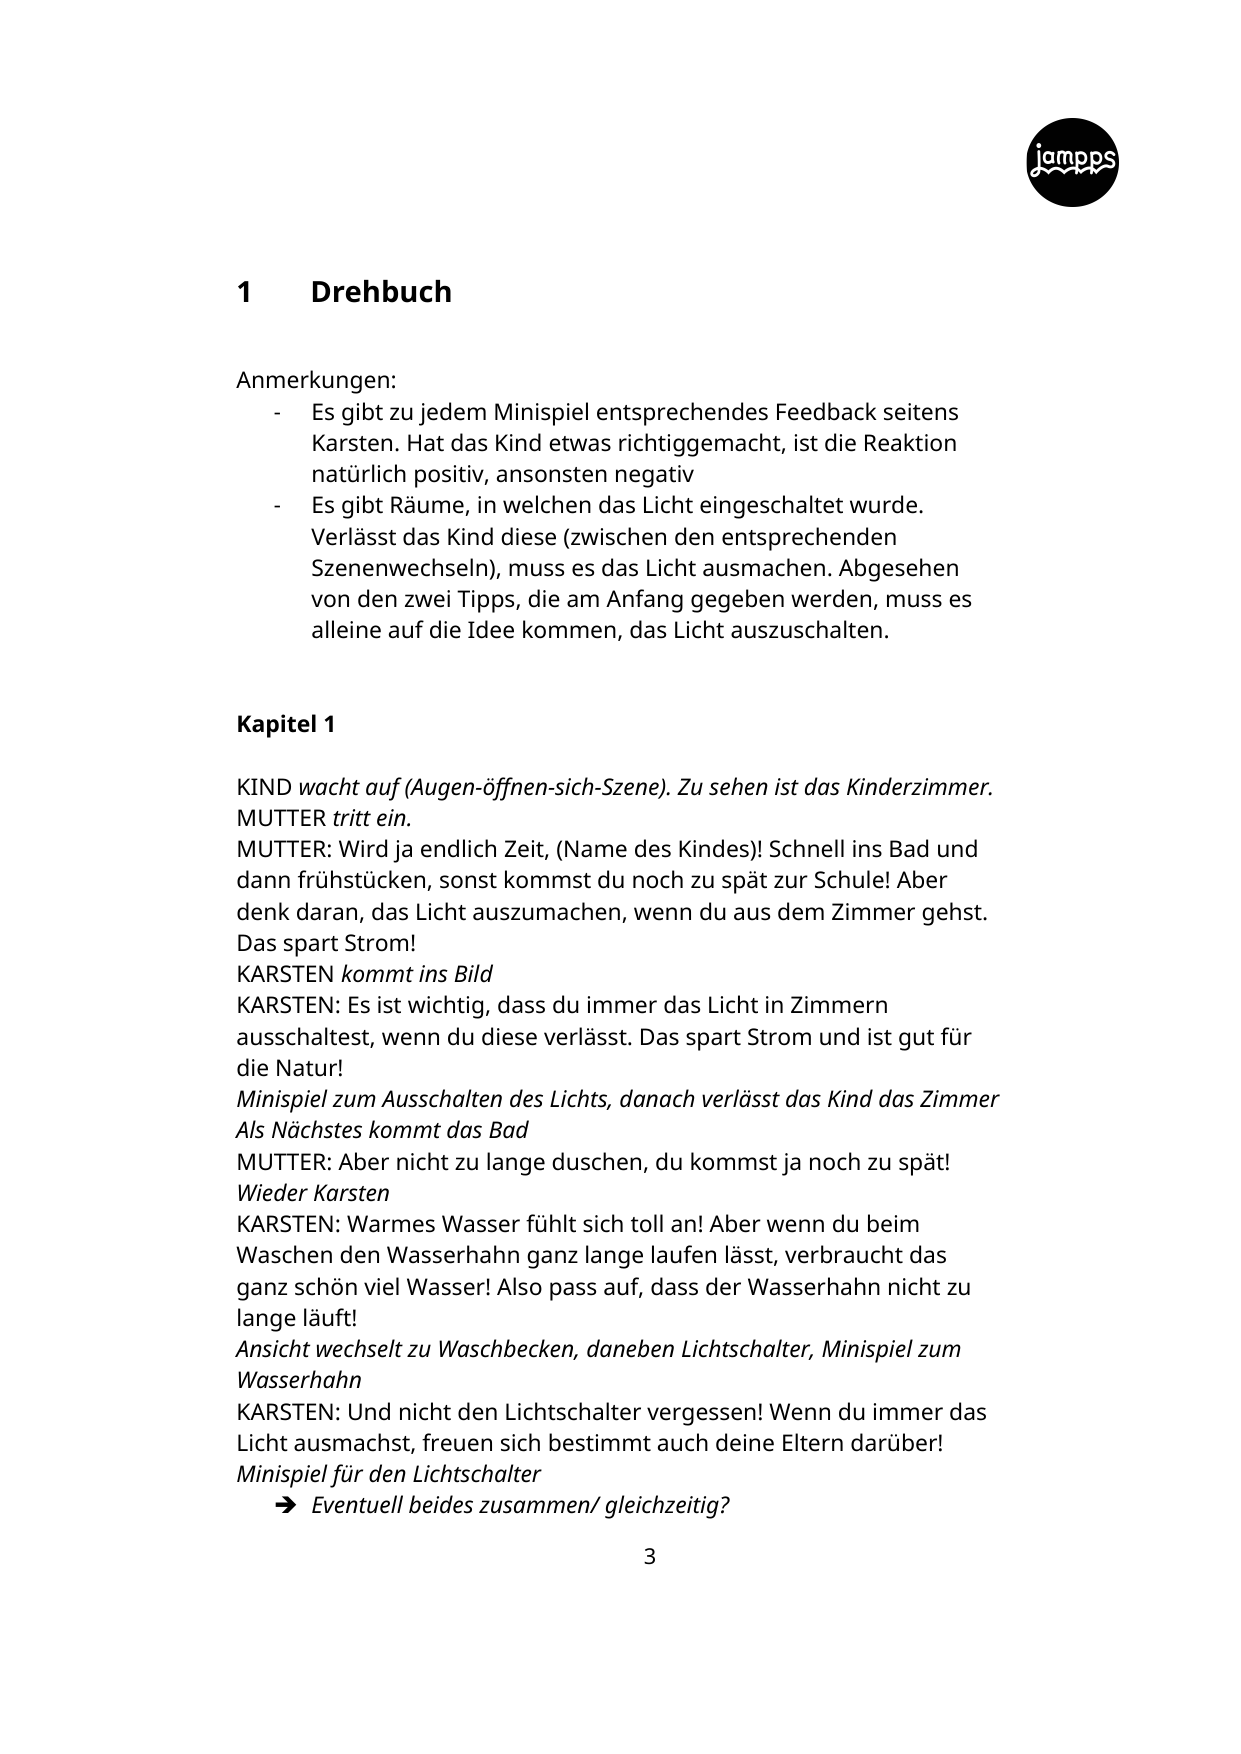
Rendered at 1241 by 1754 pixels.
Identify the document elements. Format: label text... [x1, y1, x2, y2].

text KARSTEN: Warmes Wasser fühlt sich toll an! Aber wenn du beim Waschen den Wasserhahn ganz lange laufen lässt, verbraucht das ganz schön viel Wasser! Also pass auf, dass der Wasserhahn nicht zu lange läuft! [236, 1208, 1004, 1333]
list Es gibt Räume, in welchen das Licht eingeschaltet wurde. Verlässt das Kind diese (zwischen den entsprechenden Szenenwechseln), muss es das Licht ausmachen. Abgesehen von den zwei Tipps, die am Anfang gegeben werden, muss es alleine auf die Idee kommen, das Licht auszuschalten. [274, 489, 1004, 646]
subtitle Drehbuch [236, 272, 1004, 311]
text Wieder Karsten [236, 1177, 1004, 1208]
text Minispiel zum Ausschalten des Lichts, danach verlässt das Kind das Zimmer [236, 1083, 1004, 1114]
text Als Nächstes kommt das Bad [236, 1114, 1004, 1146]
list Eventuell beides zusammen/ gleichzeitig? [274, 1489, 1004, 1521]
text Kapitel 1 [236, 708, 1004, 739]
text MUTTER: Wird ja endlich Zeit, (Name des Kindes)! Schnell ins Bad und dann frühstücken, sonst kommst du noch zu spät zur Schule! Aber denk daran, das Licht auszumachen, wenn du aus dem Zimmer gehst. Das spart Strom! [236, 833, 1004, 958]
text KARSTEN: Es ist wichtig, dass du immer das Licht in Zimmern ausschaltest, wenn du diese verlässt. Das spart Strom und ist gut für die Natur! [236, 989, 1004, 1083]
text Ansicht wechselt zu Waschbecken, daneben Lichtschalter, Minispiel zum Wasserhahn [236, 1333, 1004, 1396]
text KARSTEN kommt ins Bild [236, 958, 1004, 989]
text KIND wacht auf (Augen-öffnen-sich-Szene). Zu sehen ist das Kinderzimmer. MUTTER tritt ein. [236, 771, 1004, 833]
text KARSTEN: Und nicht den Lichtschalter vergessen! Wenn du immer das Licht ausmachst, freuen sich bestimmt auch deine Eltern darüber! [236, 1396, 1004, 1458]
text MUTTER: Aber nicht zu lange duschen, du kommst ja noch zu spät! [236, 1146, 1004, 1177]
text Anmerkungen: [236, 364, 1004, 396]
text Minispiel für den Lichtschalter [236, 1458, 1004, 1489]
list Es gibt zu jedem Minispiel entsprechendes Feedback seitens Karsten. Hat das Kind etwas richtiggemacht, ist die Reaktion natürlich positiv, ansonsten negativ [274, 396, 1004, 489]
